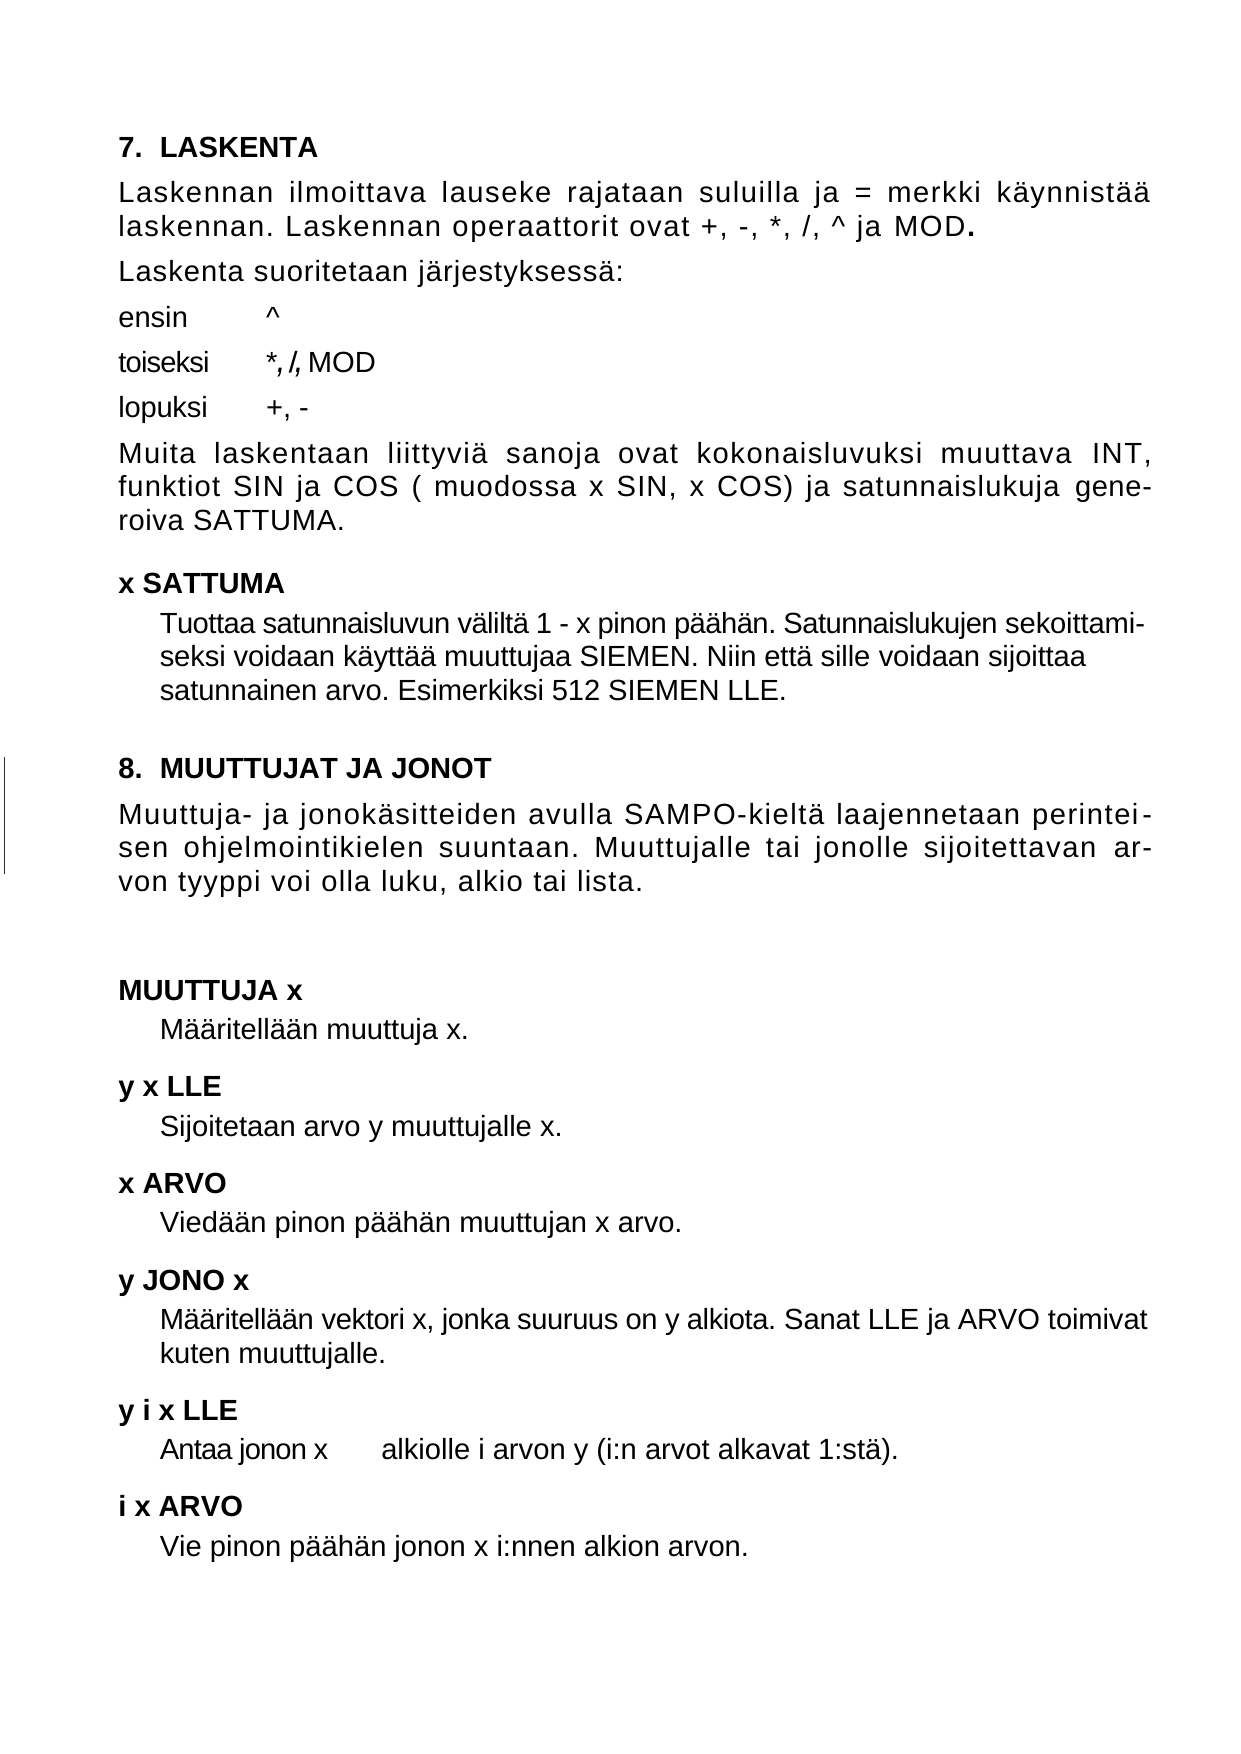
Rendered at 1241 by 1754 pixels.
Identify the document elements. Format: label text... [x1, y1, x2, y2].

text ensin ^ [118, 300, 1152, 333]
text MUUTTUJA x [118, 973, 1152, 1006]
text Muuttuja- ja jonokäsitteiden avulla SAMPO-kieltä laajennetaan perintei­sen ohjelmointikielen suuntaan. Muuttujalle tai jonolle sijoitettavan ar­von tyyppi voi olla luku, alkio tai lista. [118, 797, 1152, 898]
text Laskennan ilmoittava lauseke rajataan suluilla ja = merkki käynnistää laskennan. Laskennan operaattorit ovat +, -, *, /, ^ ja MOD. [118, 175, 1152, 242]
text Määritellään muuttuja x. [159, 1012, 1152, 1046]
text i x ARVO [118, 1489, 1152, 1523]
text x ARVO [118, 1166, 1152, 1199]
subtitle MUUTTUJAT JA JONOT [118, 752, 1152, 785]
text y i x LLE [118, 1393, 1152, 1426]
text x SATTUMA [118, 566, 1152, 600]
text Viedään pinon päähän muuttujan x arvo. [159, 1205, 1152, 1239]
text Laskenta suoritetaan järjestyksessä: [118, 254, 1152, 288]
text toiseksi *, /, MOD [118, 345, 1152, 379]
text Vie pinon päähän jonon x i:nnen alkion arvon. [159, 1529, 1152, 1562]
text Tuottaa satunnaisluvun väliltä 1 - x pinon päähän. Satunnaislukujen sekoittami­seksi voidaan käyttää muuttujaa SIEMEN. Niin että sille voidaan sijoittaa satunnai­nen arvo. Esimerkiksi 512 SIEMEN LLE. [159, 606, 1152, 706]
text Määritellään vektori x, jonka suuruus on y alkiota. Sanat LLE ja ARVO toimivat kuten muuttujalle. [159, 1302, 1152, 1369]
text Antaa jonon x alkiolle i arvon y (i:n arvot alkavat 1:stä). [159, 1432, 1152, 1466]
text y x LLE [118, 1069, 1152, 1103]
subtitle LASKENTA [118, 130, 1152, 163]
text Sijoitetaan arvo y muuttujalle x. [159, 1109, 1152, 1142]
text lopuksi +, - [118, 391, 1152, 424]
text Muita laskentaan liittyviä sanoja ovat kokonaisluvuksi muuttava INT, funktiot SIN ja COS ( muodossa x SIN, x COS) ja satunnaislukuja gene­roiva SATTUMA. [118, 436, 1152, 537]
text y JONO x [118, 1263, 1152, 1296]
